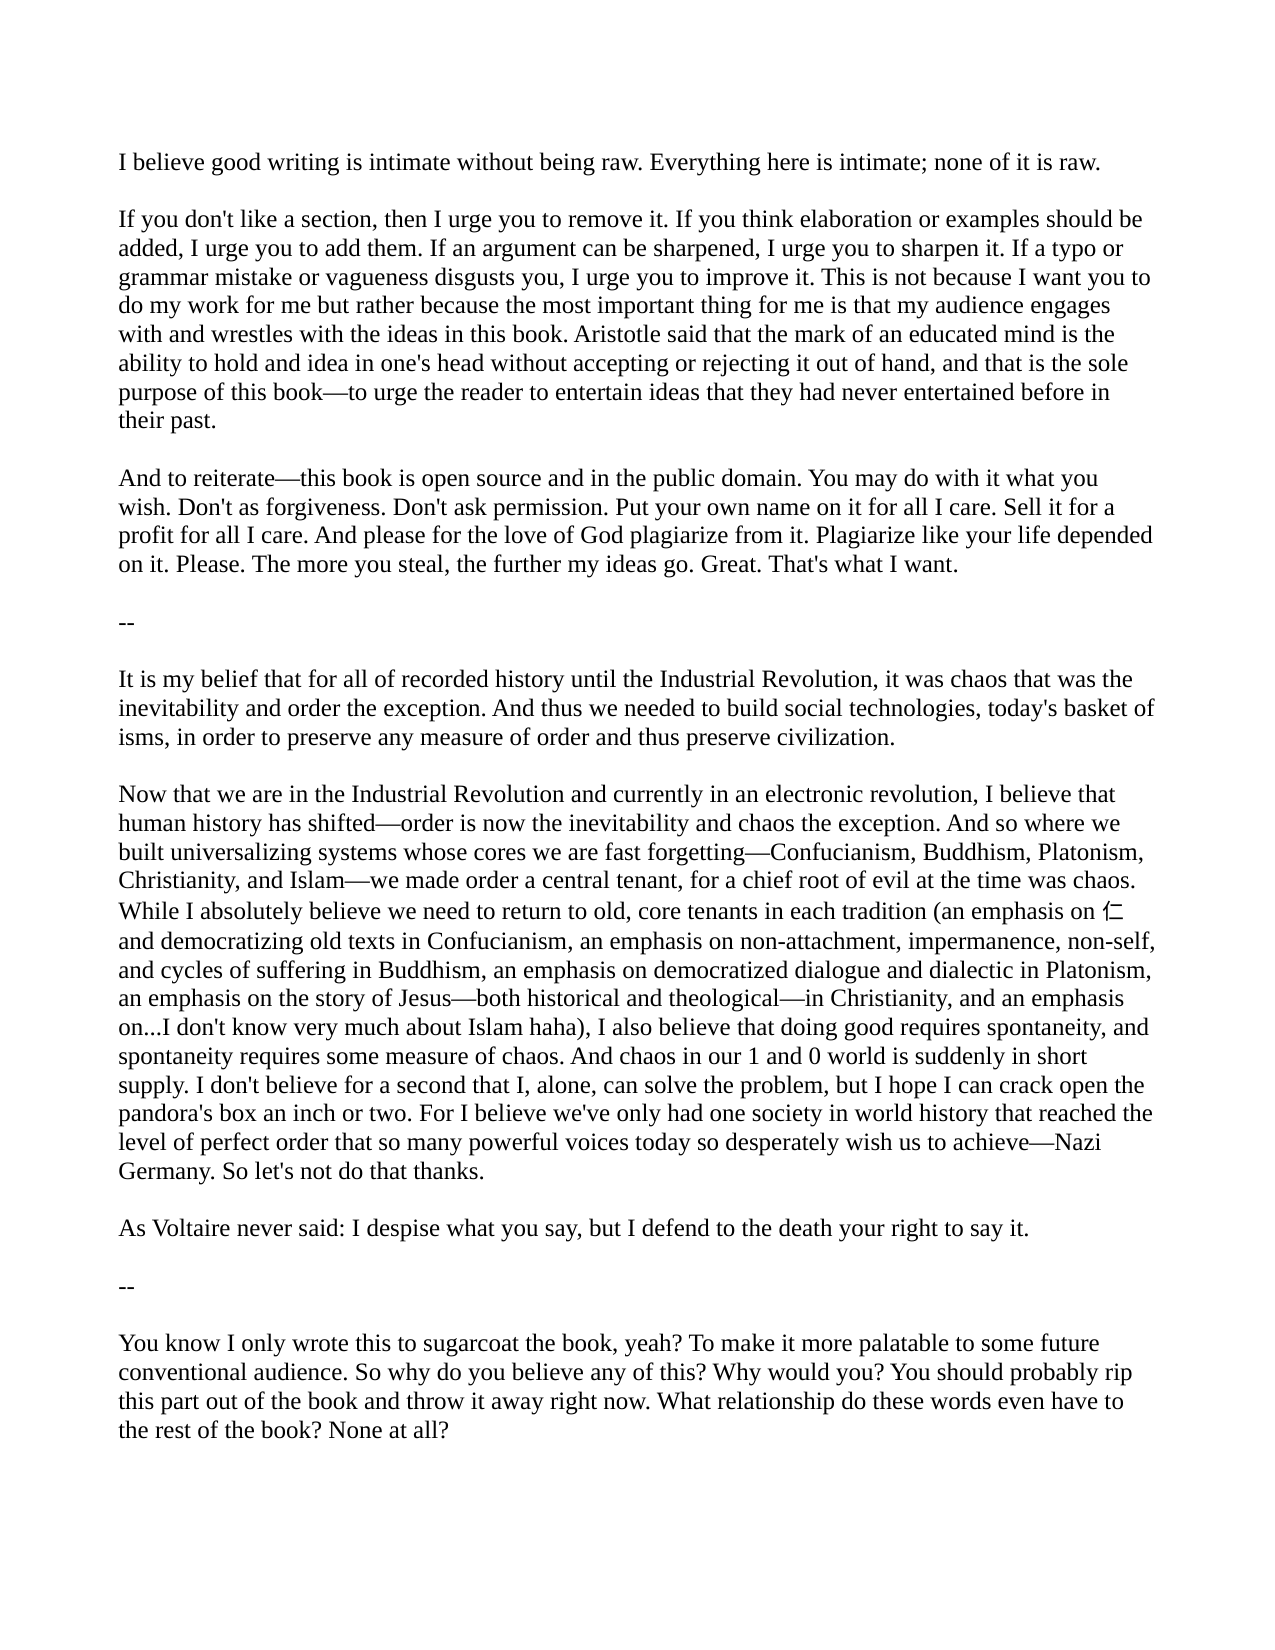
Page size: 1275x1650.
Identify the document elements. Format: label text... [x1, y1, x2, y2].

text You know I only wrote this to sugarcoat the book, yeah? To make it more palatable to some future conventional audience. So why do you believe any of this? Why would you? You should probably rip this part out of the book and throw it away right now. What relationship do these words even have to the rest of the book? None at all? [118, 1328, 1157, 1443]
text I believe good writing is intimate without being raw. Everything here is intimate; none of it is raw. [118, 147, 1157, 176]
text If you don't like a section, then I urge you to remove it. If you think elaboration or examples should be added, I urge you to add them. If an argument can be sharpened, I urge you to sharpen it. If a typo or grammar mistake or vagueness disgusts you, I urge you to improve it. This is not because I want you to do my work for me but rather because the most important thing for me is that my audience engages with and wrestles with the ideas in this book. Aristotle said that the mark of an educated mind is the ability to hold and idea in one's head without accepting or rejecting it out of hand, and that is the sole purpose of this book—to urge the reader to entertain ideas that they had never entertained before in their past. [118, 204, 1157, 434]
text As Voltaire never said: I despise what you say, but I defend to the death your right to say it. [118, 1213, 1157, 1242]
text Now that we are in the Industrial Revolution and currently in an electronic revolution, I believe that human history has shifted—order is now the inevitability and chaos the exception. And so where we built universalizing systems whose cores we are fast forgetting—Confucianism, Buddhism, Platonism, Christianity, and Islam—we made order a central tenant, for a chief root of evil at the time was chaos. While I absolutely believe we need to return to old, core tenants in each tradition (an emphasis on 仁 and democratizing old texts in Confucianism, an emphasis on non-attachment, impermanence, non-self, and cycles of suffering in Buddhism, an emphasis on democratized dialogue and dialectic in Platonism, an emphasis on the story of Jesus—both historical and theological—in Christianity, and an emphasis on...I don't know very much about Islam haha), I also believe that doing good requires spontaneity, and spontaneity requires some measure of chaos. And chaos in our 1 and 0 world is suddenly in short supply. I don't believe for a second that I, alone, can solve the problem, but I hope I can crack open the pandora's box an inch or two. For I believe we've only had one society in world history that reached the level of perfect order that so many powerful voices today so desperately wish us to achieve—Nazi Germany. So let's not do that thanks. [118, 779, 1157, 1185]
text -- [118, 1271, 1157, 1300]
text -- [118, 607, 1157, 636]
text And to reiterate—this book is open source and in the public domain. You may do with it what you wish. Don't as forgiveness. Don't ask permission. Put your own name on it for all I care. Sell it for a profit for all I care. And please for the love of God plagiarize from it. Plagiarize like your life depended on it. Please. The more you steal, the further my ideas go. Great. That's what I want. [118, 463, 1157, 578]
text It is my belief that for all of recorded history until the Industrial Revolution, it was chaos that was the inevitability and order the exception. And thus we needed to build social technologies, today's basket of isms, in order to preserve any measure of order and thus preserve civilization. [118, 664, 1157, 751]
